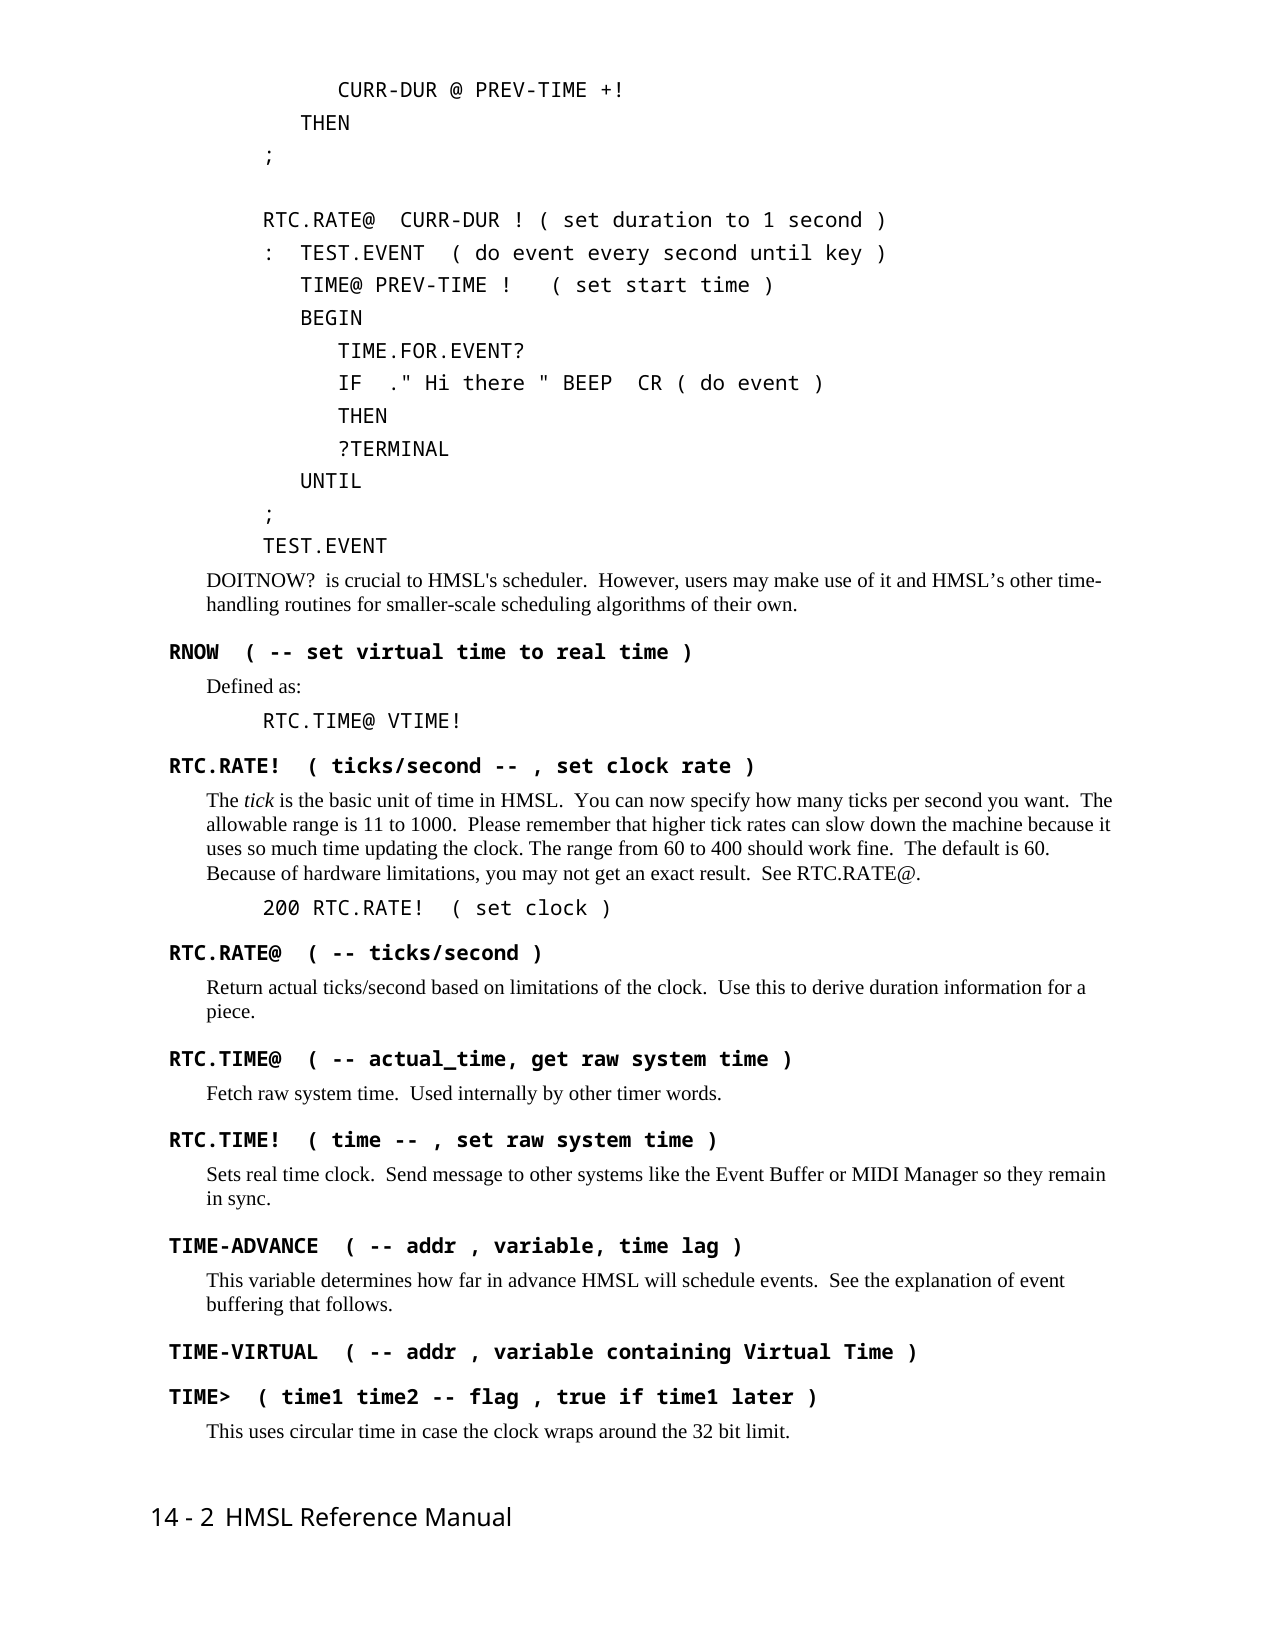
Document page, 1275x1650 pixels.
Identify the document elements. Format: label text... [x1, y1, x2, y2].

text THEN [262, 401, 1125, 429]
text This variable determines how far in advance HMSL will schedule events. See the explanation of event buffering that follows. [206, 1268, 1125, 1316]
text RTC.RATE@ ( -- ticks/second ) [169, 938, 1200, 966]
text Defined as: [206, 674, 1125, 698]
text DOITNOW? is crucial to HMSL's scheduler. However, users may make use of it and HMSL’s other time-handling routines for smaller-scale scheduling algorithms of their own. [206, 568, 1125, 616]
text RTC.TIME@ VTIME! [262, 706, 1125, 735]
text RTC.TIME! ( time -- , set raw system time ) [169, 1125, 1200, 1154]
text Return actual ticks/second based on limitations of the clock. Use this to derive duration information for a piece. [206, 975, 1125, 1023]
text ; [262, 140, 1125, 169]
text RTC.RATE! ( ticks/second -- , set clock rate ) [169, 751, 1200, 780]
text ; [262, 499, 1125, 527]
text TIME-ADVANCE ( -- addr , variable, time lag ) [169, 1231, 1200, 1259]
text TIME@ PREV-TIME ! ( set start time ) [262, 271, 1125, 299]
text RTC.TIME@ ( -- actual_time, get raw system time ) [169, 1044, 1200, 1072]
text RTC.RATE@ CURR-DUR ! ( set duration to 1 second ) [262, 205, 1125, 234]
text Fetch raw system time. Used internally by other timer words. [206, 1080, 1125, 1104]
text TIME.FOR.EVENT? [262, 336, 1125, 364]
text TIME-VIRTUAL ( -- addr , variable containing Virtual Time ) [169, 1337, 1200, 1365]
text ?TERMINAL [262, 434, 1125, 462]
text Sets real time clock. Send message to other systems like the Event Buffer or MIDI Manager so they remain in sync. [206, 1162, 1125, 1210]
text TEST.EVENT [262, 531, 1125, 560]
text The tick is the basic unit of time in HMSL. You can now specify how many ticks per second you want. The allowable range is 11 to 1000. Please remember that higher tick rates can slow down the machine because it uses so much time updating the clock. The range from 60 to 400 should work fine. The default is 60. Because of hardware limitations, you may not get an exact result. See RTC.RATE@. [206, 788, 1125, 884]
text IF ." Hi there " BEEP CR ( do event ) [262, 368, 1125, 397]
text TIME> ( time1 time2 -- flag , true if time1 later ) [169, 1382, 1200, 1410]
text CURR-DUR @ PREV-TIME +! [262, 75, 1125, 103]
text THEN [262, 108, 1125, 136]
text BEGIN [262, 303, 1125, 332]
text RNOW ( -- set virtual time to real time ) [169, 637, 1200, 666]
text : TEST.EVENT ( do event every second until key ) [262, 238, 1125, 266]
text UNTIL [262, 466, 1125, 495]
text 200 RTC.RATE! ( set clock ) [262, 893, 1125, 921]
text This uses circular time in case the clock wraps around the 32 bit limit. [206, 1419, 1125, 1443]
